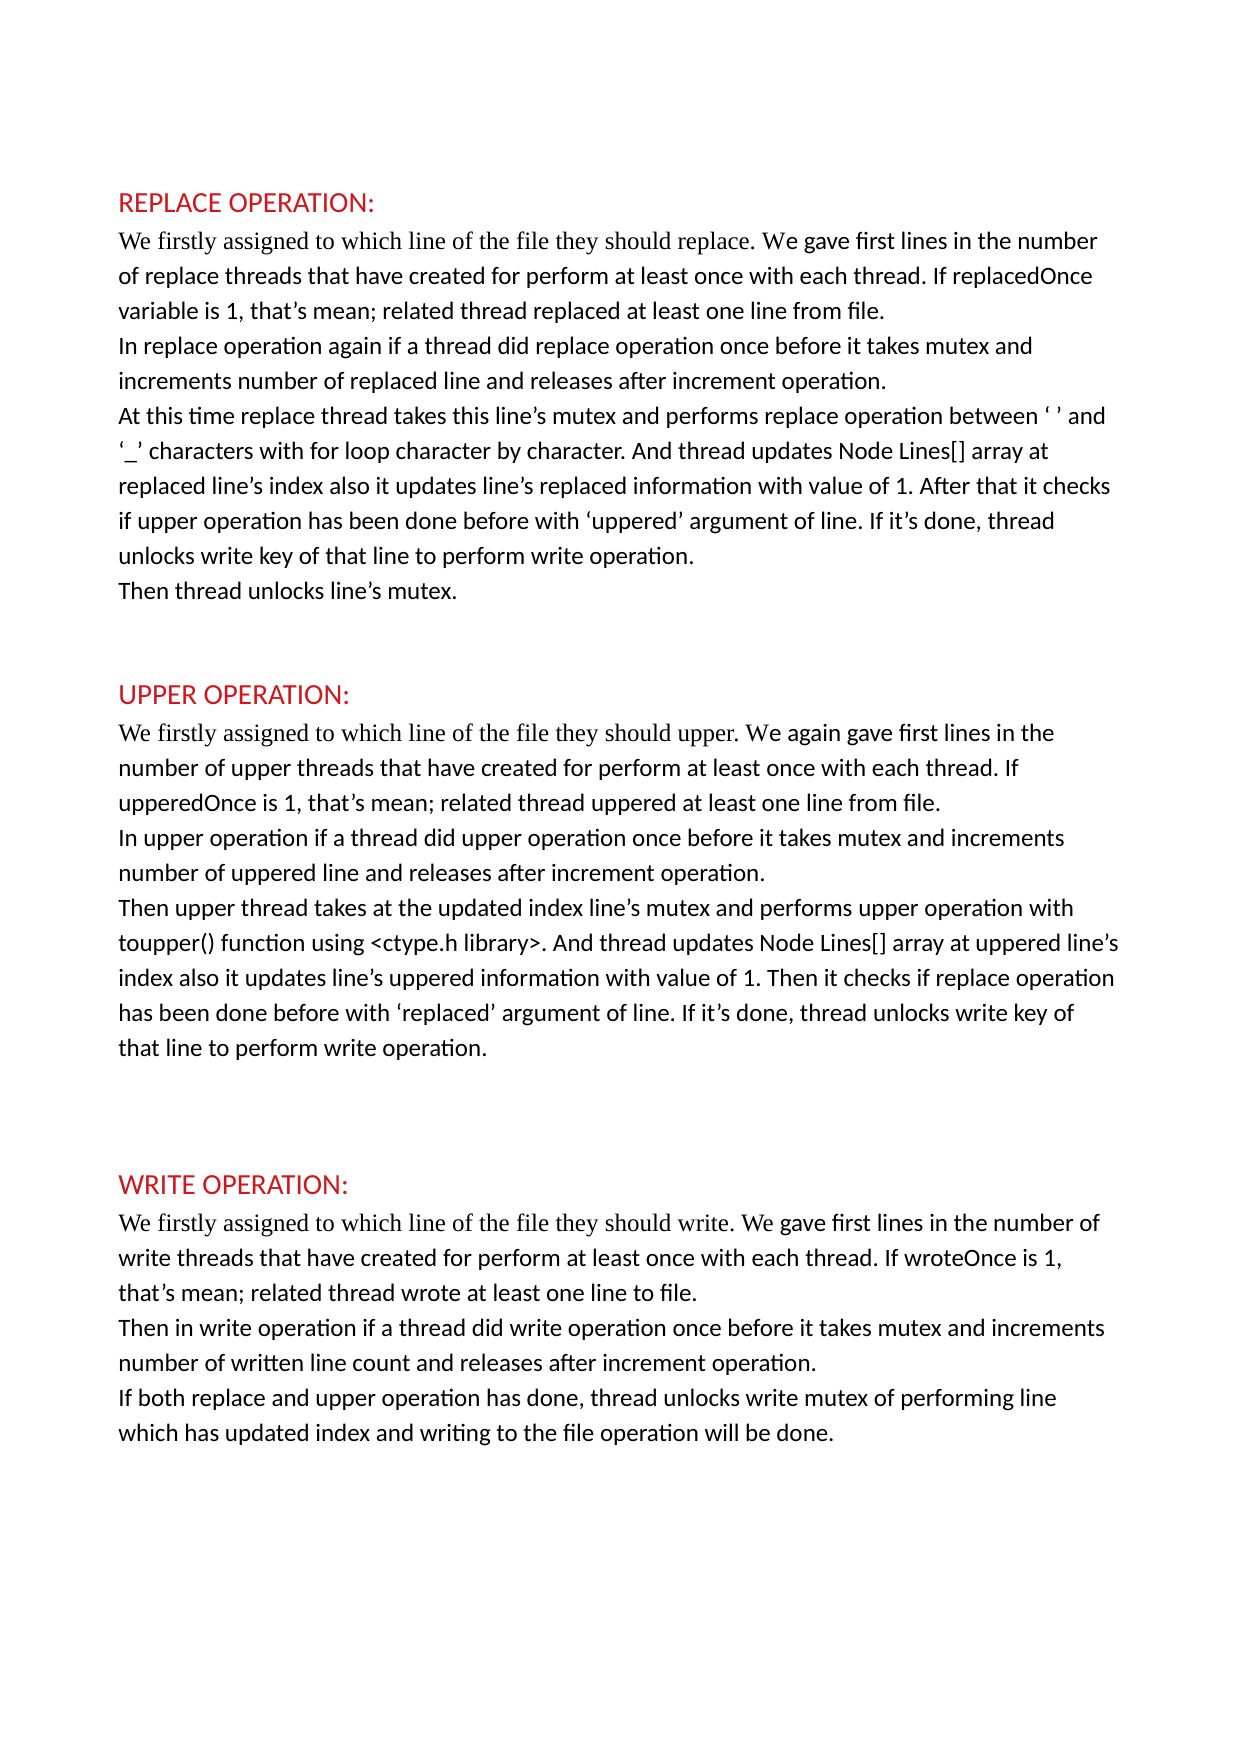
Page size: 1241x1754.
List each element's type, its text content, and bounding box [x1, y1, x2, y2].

text WRITE OPERATION: [118, 1166, 1122, 1202]
text We firstly assigned to which line of the file they should upper. We again gave first lines in the number of upper threads that have created for perform at least once with each thread. If upperedOnce is 1, that’s mean; related thread uppered at least one line from file. [118, 717, 1122, 818]
text Then thread unlocks line’s mutex. [118, 575, 1122, 606]
text In replace operation again if a thread did replace operation once before it takes mutex and increments number of replaced line and releases after increment operation. [118, 330, 1122, 396]
text REPLACE OPERATION: [118, 184, 1122, 220]
text UPPER OPERATION: [118, 676, 1122, 712]
text In upper operation if a thread did upper operation once before it takes mutex and increments number of uppered line and releases after increment operation. [118, 822, 1122, 888]
text We firstly assigned to which line of the file they should replace. We gave first lines in the number of replace threads that have created for perform at least once with each thread. If replacedOnce variable is 1, that’s mean; related thread replaced at least one line from file. [118, 225, 1122, 326]
text At this time replace thread takes this line’s mutex and performs replace operation between ‘ ’ and ‘_’ characters with for loop character by character. And thread updates Node Lines[] array at replaced line’s index also it updates line’s replaced information with value of 1. After that it checks if upper operation has been done before with ‘uppered’ argument of line. If it’s done, thread unlocks write key of that line to perform write operation. [118, 400, 1122, 571]
text If both replace and upper operation has done, thread unlocks write mutex of performing line which has updated index and writing to the file operation will be done. [118, 1382, 1122, 1448]
text Then upper thread takes at the updated index line’s mutex and performs upper operation with toupper() function using <ctype.h library>. And thread updates Node Lines[] array at uppered line’s index also it updates line’s uppered information with value of 1. Then it checks if replace operation has been done before with ‘replaced’ argument of line. If it’s done, thread unlocks write key of that line to perform write operation. [118, 892, 1122, 1063]
text We firstly assigned to which line of the file they should write. We gave first lines in the number of write threads that have created for perform at least once with each thread. If wroteOnce is 1, that’s mean; related thread wrote at least one line to file. [118, 1207, 1122, 1308]
text Then in write operation if a thread did write operation once before it takes mutex and increments number of written line count and releases after increment operation. [118, 1312, 1122, 1378]
